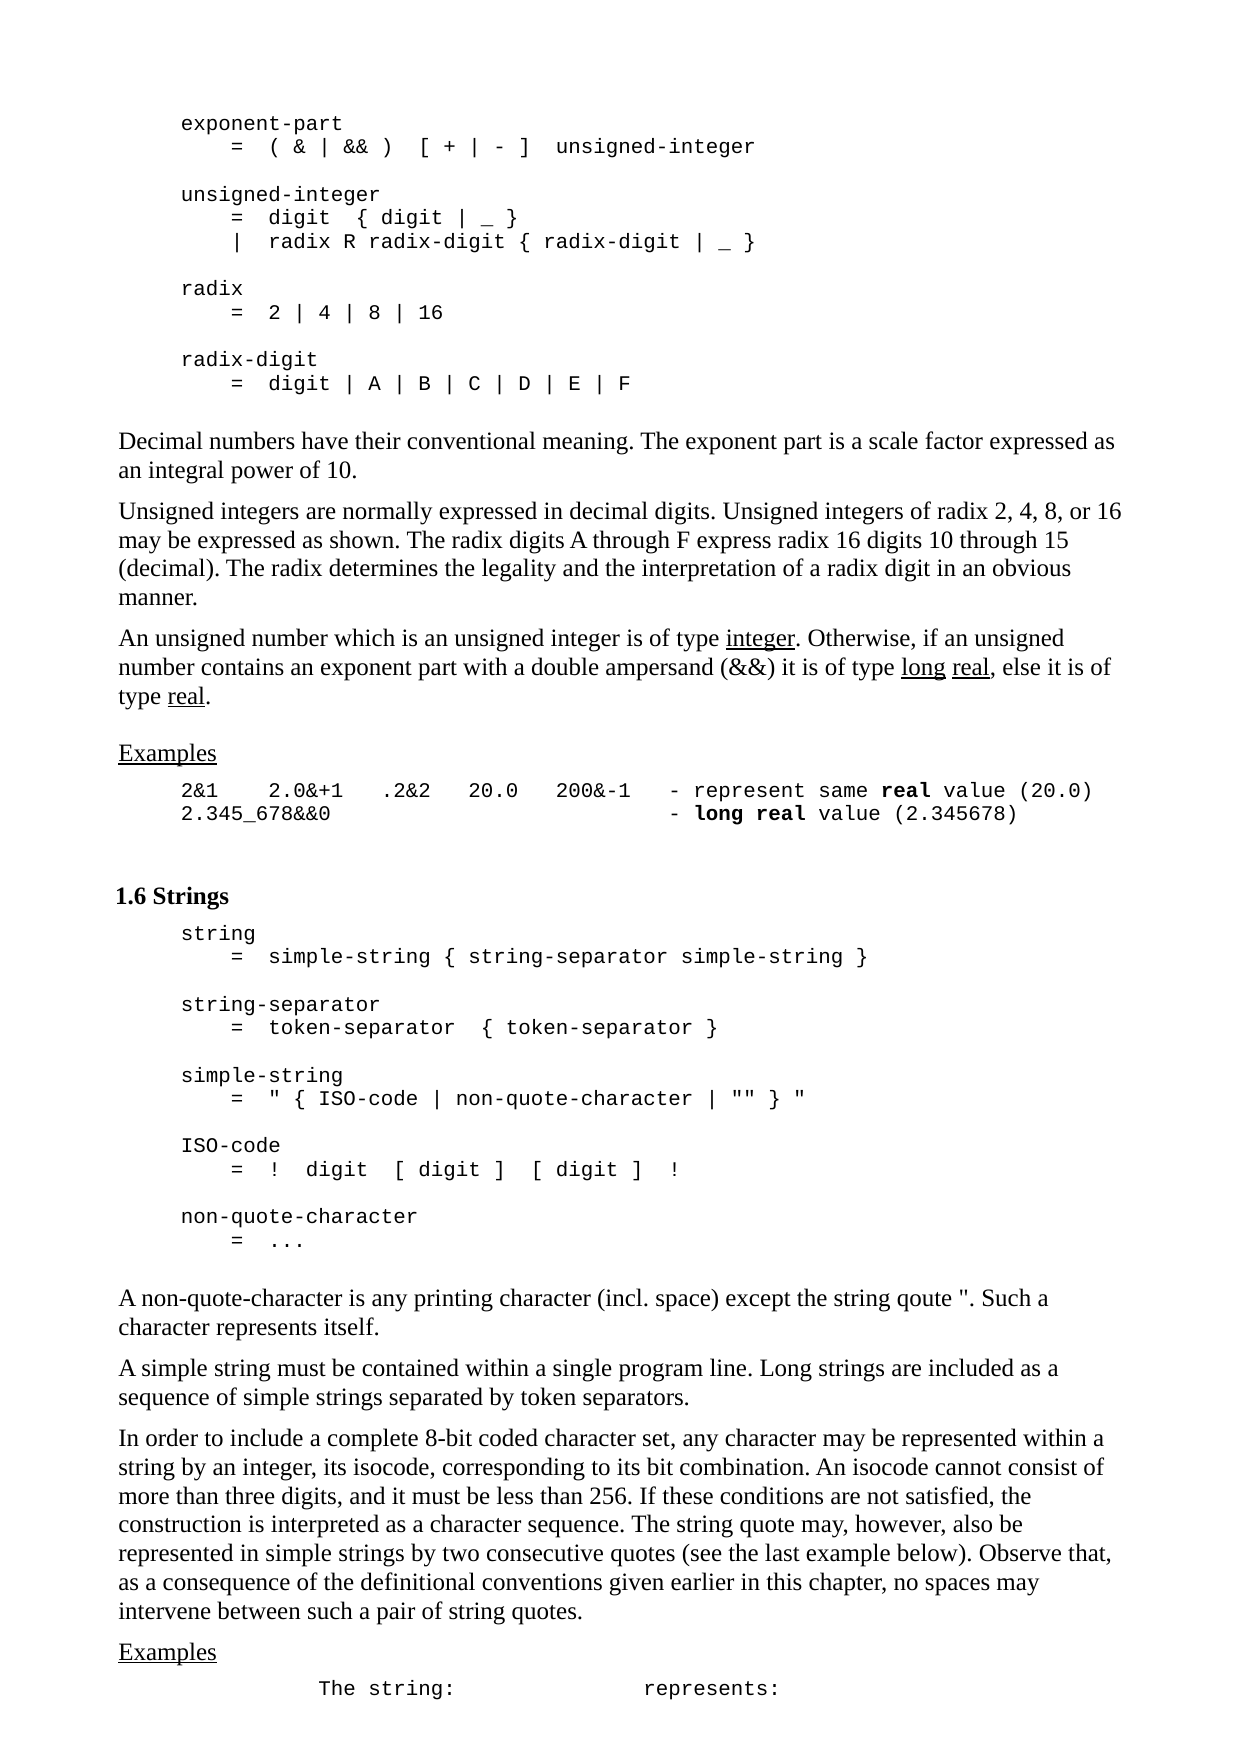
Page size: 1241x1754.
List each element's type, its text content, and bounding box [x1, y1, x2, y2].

text Unsigned integers are normally expressed in decimal digits. Unsigned integers of radix 2, 4, 8, or 16 may be expressed as shown. The radix digits A through F express radix 16 digits 10 through 15 (decimal). The radix determines the legality and the interpretation of a radix digit in an obvious manner. [118, 496, 1122, 611]
text radix-digit [118, 349, 1122, 373]
text simple-string [118, 1064, 1122, 1088]
text 2.345_678&&0 - long real value (2.345678) [118, 803, 1122, 827]
text In order to include a complete 8-bit coded character set, any character may be represented within a string by an integer, its isocode, corresponding to its bit combination. An isocode cannot consist of more than three digits, and it must be less than 256. If these conditions are not satisfied, the construction is interpreted as a character sequence. The string quote may, however, also be represented in simple strings by two consecutive quotes (see the last example below). Observe that, as a consequence of the definitional conventions given earlier in this chapter, no spaces may intervene between such a pair of string quotes. [118, 1423, 1122, 1624]
text Decimal numbers have their conventional meaning. The exponent part is a scale factor expressed as an integral power of 10. [118, 426, 1122, 483]
text string-separator [118, 994, 1122, 1017]
text A non-quote-character is any printing character (incl. space) except the string qoute ". Such a character represents itself. [118, 1283, 1122, 1341]
text ISO-code [118, 1136, 1122, 1159]
text The string: represents: [118, 1678, 1122, 1702]
text Examples [118, 1637, 1122, 1666]
text | radix R radix-digit { radix-digit | _ } [118, 231, 1122, 254]
text = " { ISO-code | non-quote-character | "" } " [118, 1088, 1122, 1112]
text = token-separator { token-separator } [118, 1017, 1122, 1041]
text unsigned-integer [118, 184, 1122, 207]
text = digit | A | B | C | D | E | F [118, 373, 1122, 396]
subtitle 1.6 Strings [115, 881, 1122, 910]
text non-quote-character [118, 1206, 1122, 1230]
text 2&1 2.0&+1 .2&2 20.0 200&-1 - represent same real value (20.0) [118, 780, 1122, 803]
text radix [118, 278, 1122, 302]
text An unsigned number which is an unsigned integer is of type integer. Otherwise, if an unsigned number contains an exponent part with a double ampersand (&&) it is of type long real, else it is of type real. Examples [118, 623, 1122, 767]
text A simple string must be contained within a single program line. Long strings are included as a sequence of simple strings separated by token separators. [118, 1353, 1122, 1411]
text = ( & | && ) [ + | - ] unsigned-integer [118, 136, 1122, 160]
text = ! digit [ digit ] [ digit ] ! [118, 1159, 1122, 1183]
text = simple-string { string-separator simple-string } [118, 946, 1122, 970]
text string [118, 923, 1122, 946]
text = 2 | 4 | 8 | 16 [118, 302, 1122, 326]
text exponent-part [118, 113, 1122, 136]
text = digit { digit | _ } [118, 207, 1122, 231]
text = ... [118, 1230, 1122, 1254]
